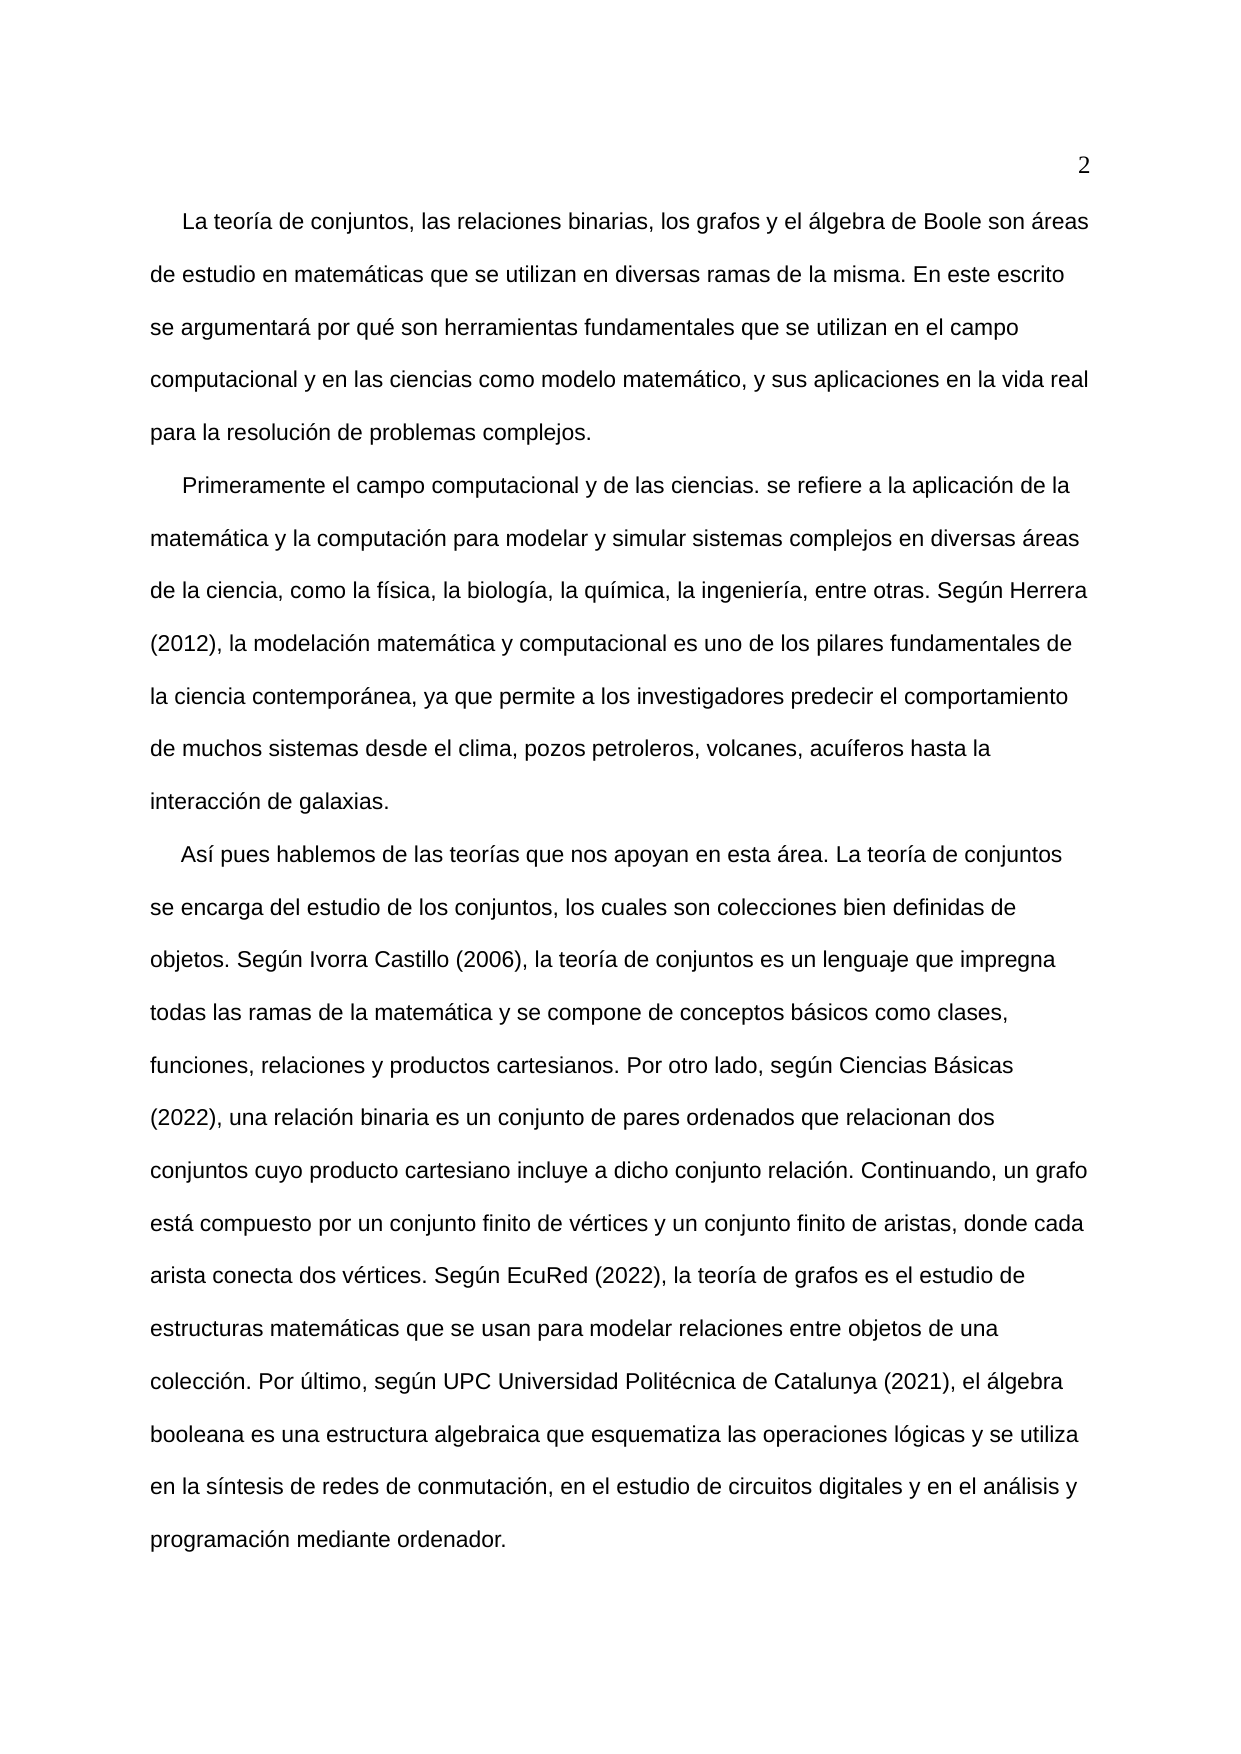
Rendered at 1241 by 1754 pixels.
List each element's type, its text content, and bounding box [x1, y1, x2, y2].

text Así pues hablemos de las teorías que nos apoyan en esta área. La teoría de conjuntos se encarga del estudio de los conjuntos, los cuales son colecciones bien definidas de objetos. Según Ivorra Castillo (2006), la teoría de conjuntos es un lenguaje que impregna todas las ramas de la matemática y se compone de conceptos básicos como clases, funciones, relaciones y productos cartesianos. Por otro lado, según Ciencias Básicas (2022), una relación binaria es un conjunto de pares ordenados que relacionan dos conjuntos cuyo producto cartesiano incluye a dicho conjunto relación. Continuando, un grafo está compuesto por un conjunto finito de vértices y un conjunto finito de aristas, donde cada arista conecta dos vértices. Según EcuRed (2022), la teoría de grafos es el estudio de estructuras matemáticas que se usan para modelar relaciones entre objetos de una colección. Por último, según UPC Universidad Politécnica de Catalunya (2021), el álgebra booleana es una estructura algebraica que esquematiza las operaciones lógicas y se utiliza en la síntesis de redes de conmutación, en el estudio de circuitos digitales y en el análisis y programación mediante ordenador. [150, 841, 1090, 1552]
text Primeramente el campo computacional y de las ciencias. se refiere a la aplicación de la matemática y la computación para modelar y simular sistemas complejos en diversas áreas de la ciencia, como la física, la biología, la química, la ingeniería, entre otras. Según Herrera (2012), la modelación matemática y computacional es uno de los pilares fundamentales de la ciencia contemporánea, ya que permite a los investigadores predecir el comportamiento de muchos sistemas desde el clima, pozos petroleros, volcanes, acuíferos hasta la interacción de galaxias. [150, 472, 1090, 814]
text La teoría de conjuntos, las relaciones binarias, los grafos y el álgebra de Boole son áreas de estudio en matemáticas que se utilizan en diversas ramas de la misma. En este escrito se argumentará por qué son herramientas fundamentales que se utilizan en el campo computacional y en las ciencias como modelo matemático, y sus aplicaciones en la vida real para la resolución de problemas complejos. [150, 208, 1090, 445]
